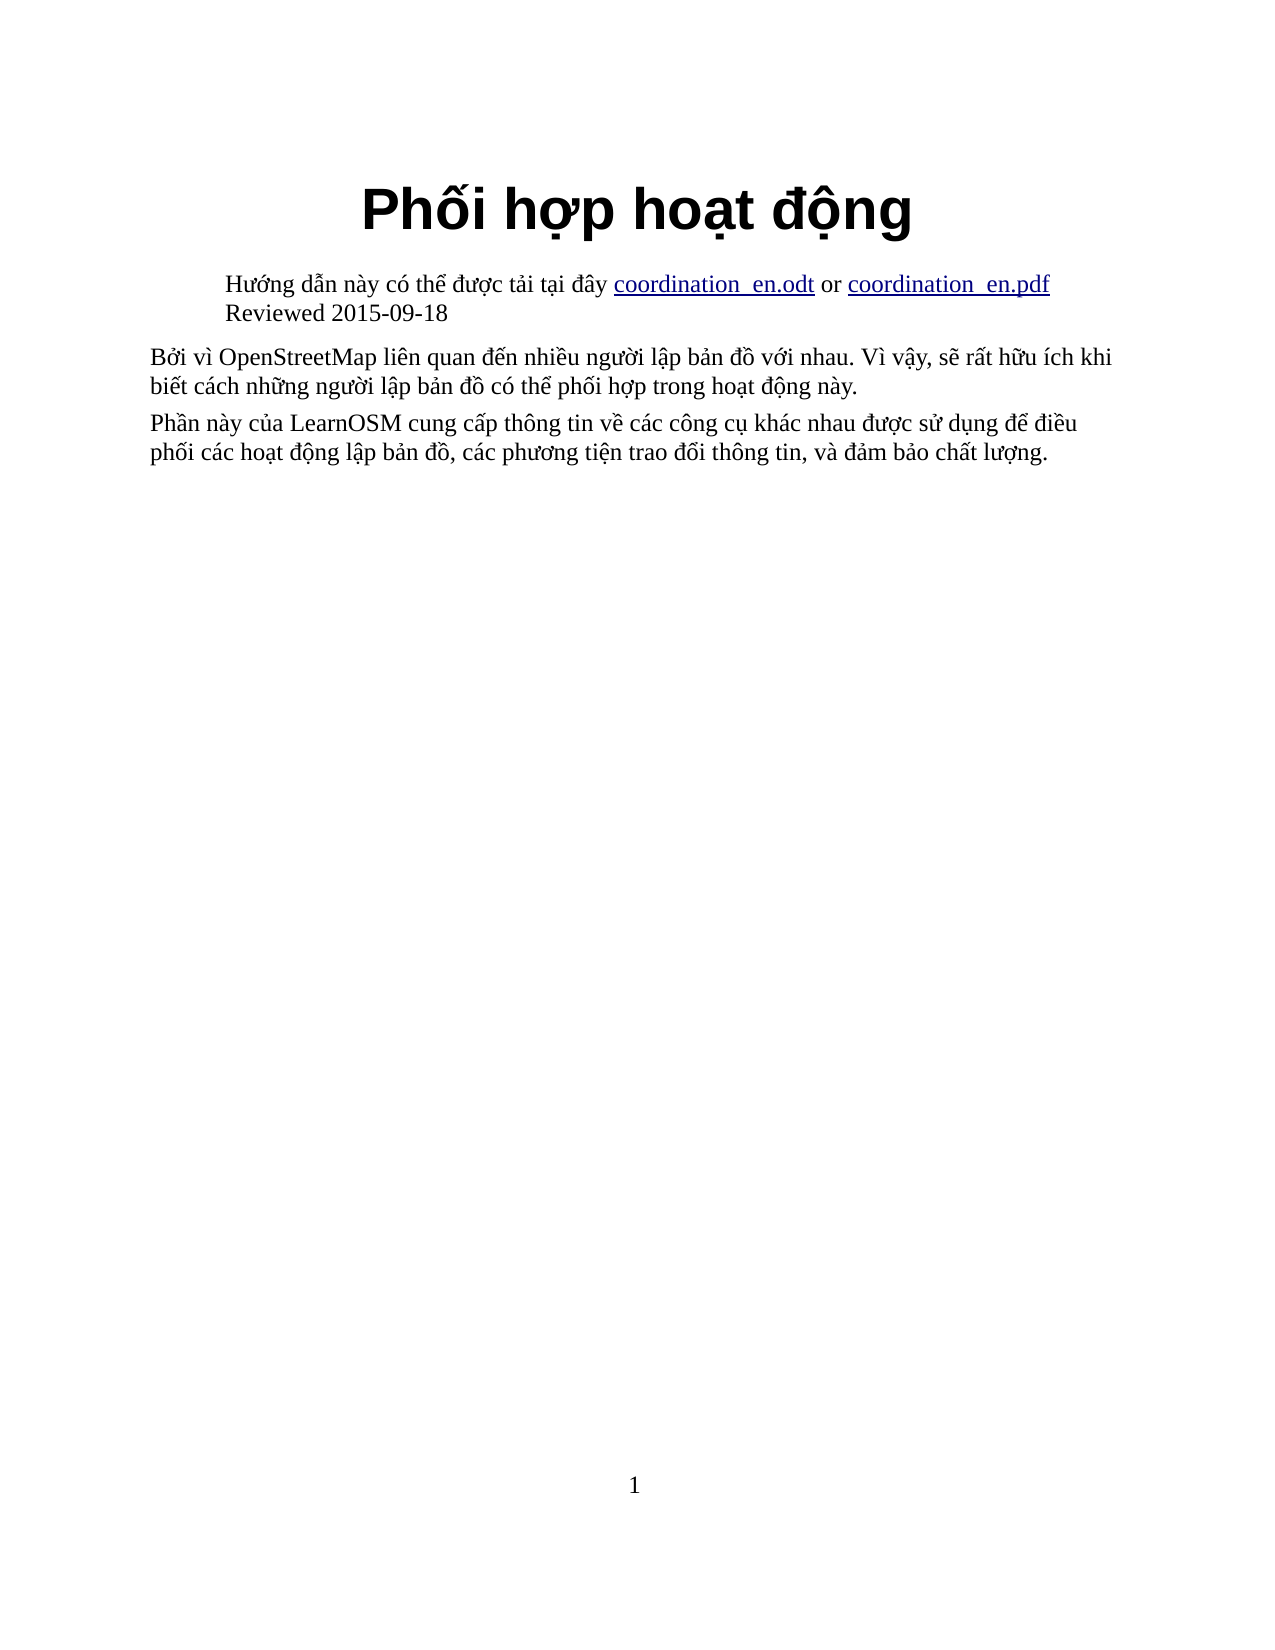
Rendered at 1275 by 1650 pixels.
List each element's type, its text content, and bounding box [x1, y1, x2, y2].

text Phần này của LearnOSM cung cấp thông tin về các công cụ khác nhau được sử dụng để điều phối các hoạt động lập bản đồ, các phương tiện trao đổi thông tin, và đảm bảo chất lượng. [150, 408, 1125, 466]
title Phối hợp hoạt động [150, 175, 1125, 242]
text Hướng dẫn này có thể được tải tại đây coordination_en.odt or coordination_en.pdf Reviewed 2015-09-18 [225, 269, 1125, 327]
text Bởi vì OpenStreetMap liên quan đến nhiều người lập bản đồ với nhau. Vì vậy, sẽ rất hữu ích khi biết cách những người lập bản đồ có thể phối hợp trong hoạt động này. [150, 342, 1125, 399]
